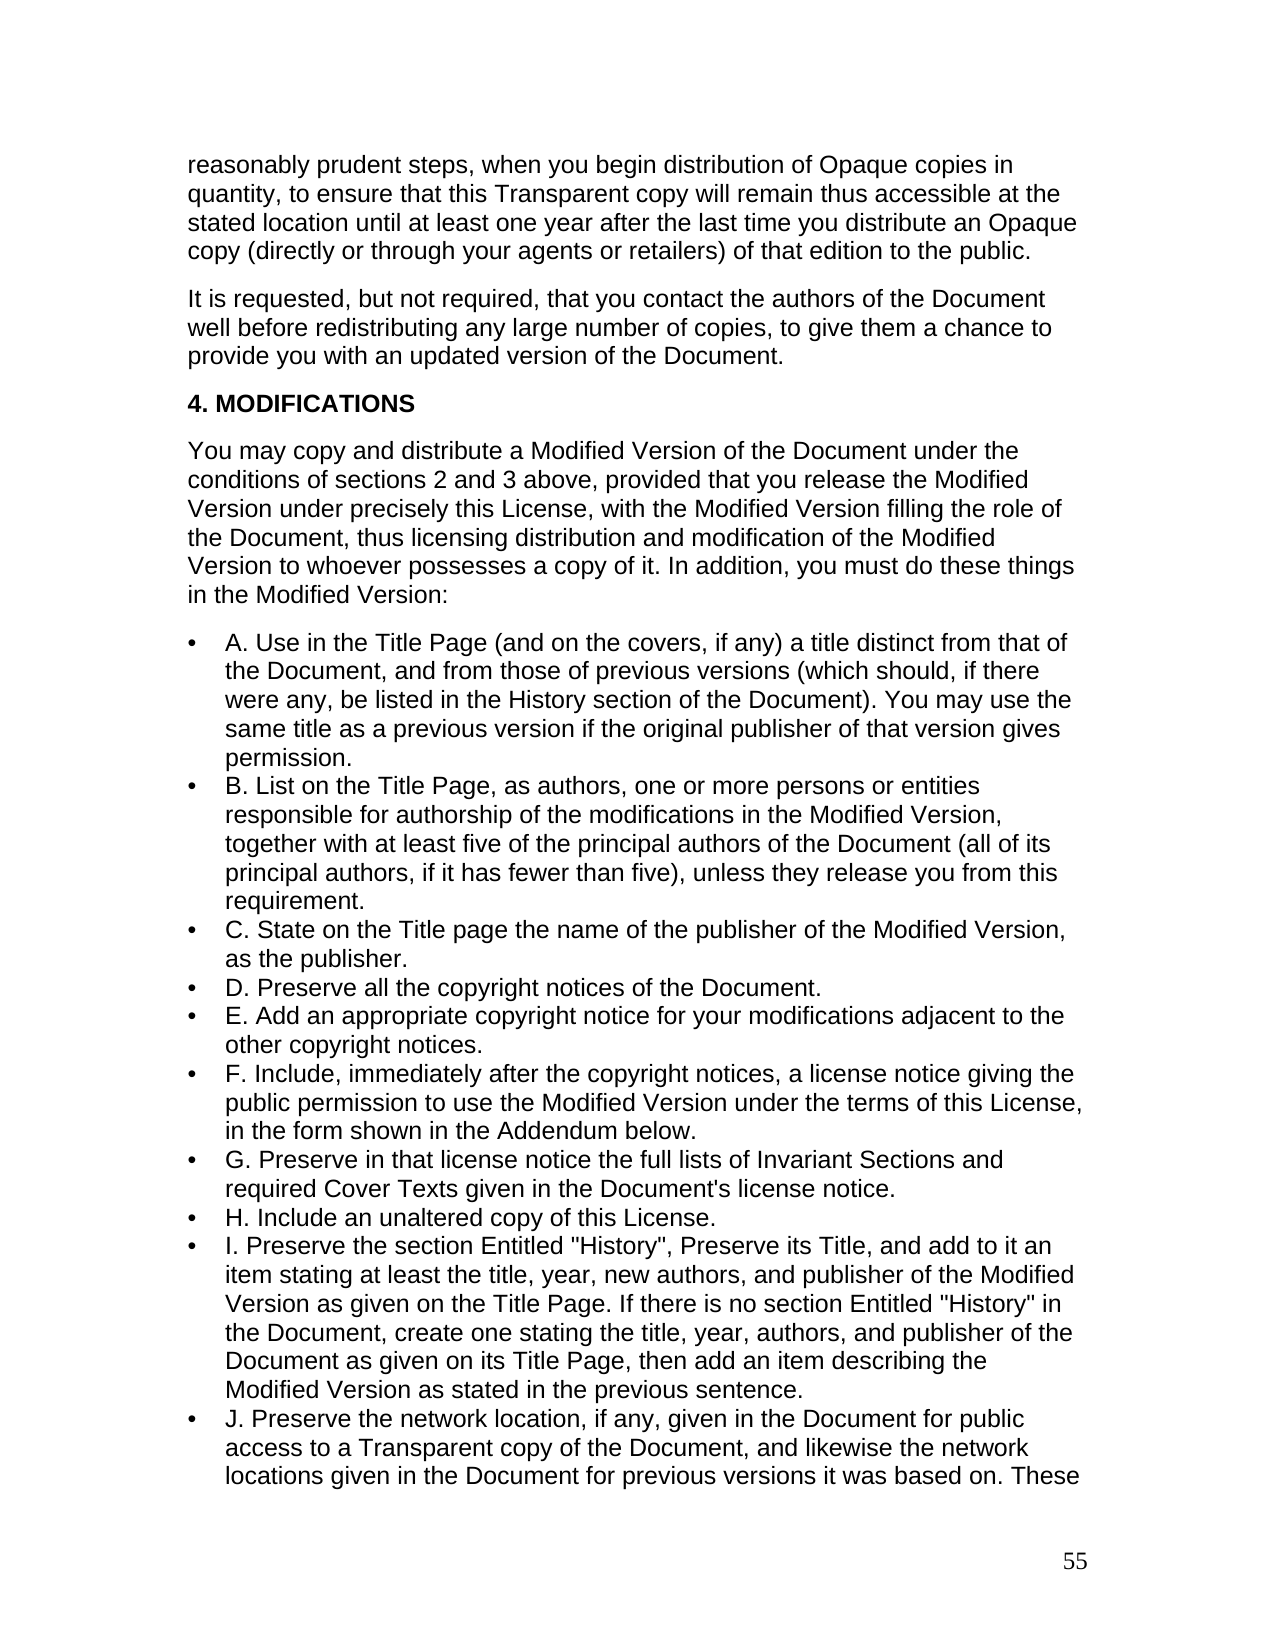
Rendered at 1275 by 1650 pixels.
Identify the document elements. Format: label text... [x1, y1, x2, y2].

text • F. Include, immediately after the copyright notices, a license notice giving the public permission to use the Modified Version under the terms of this License, in the form shown in the Addendum below. [187, 1059, 1087, 1145]
text • E. Add an appropriate copyright notice for your modifications adjacent to the other copyright notices. [187, 1001, 1087, 1059]
text • B. List on the Title Page, as authors, one or more persons or entities responsible for authorship of the modifications in the Modified Version, together with at least five of the principal authors of the Document (all of its principal authors, if it has fewer than five), unless they release you from this requirement. [187, 771, 1087, 915]
text • A. Use in the Title Page (and on the covers, if any) a title distinct from that of the Document, and from those of previous versions (which should, if there were any, be listed in the History section of the Document). You may use the same title as a previous version if the original publisher of that version gives permission. [187, 627, 1087, 771]
text • G. Preserve in that license notice the full lists of Invariant Sections and required Cover Texts given in the Document's license notice. [187, 1145, 1087, 1202]
text reasonably prudent steps, when you begin distribution of Opaque copies in quantity, to ensure that this Transparent copy will remain thus accessible at the stated location until at least one year after the last time you distribute an Opaque copy (directly or through your agents or retailers) of that edition to the public. [187, 150, 1087, 265]
text It is requested, but not required, that you contact the authors of the Document well before redistributing any large number of copies, to give them a chance to provide you with an updated version of the Document. [187, 284, 1087, 370]
text • D. Preserve all the copyright notices of the Document. [187, 972, 1087, 1001]
text • J. Preserve the network location, if any, given in the Document for public access to a Transparent copy of the Document, and likewise the network locations given in the Document for previous versions it was based on. These [187, 1404, 1087, 1490]
text • C. State on the Title page the name of the publisher of the Modified Version, as the publisher. [187, 915, 1087, 972]
text • H. Include an unaltered copy of this License. [187, 1202, 1087, 1231]
text You may copy and distribute a Modified Version of the Document under the conditions of sections 2 and 3 above, provided that you release the Modified Version under precisely this License, with the Modified Version filling the role of the Document, thus licensing distribution and modification of the Modified Version to whoever possesses a copy of it. In addition, you must do these things in the Modified Version: [187, 436, 1087, 609]
text 4. MODIFICATIONS [187, 389, 1087, 417]
text • I. Preserve the section Entitled "History", Preserve its Title, and add to it an item stating at least the title, year, new authors, and publisher of the Modified Version as given on the Title Page. If there is no section Entitled "History" in the Document, create one stating the title, year, authors, and publisher of the Document as given on its Title Page, then add an item describing the Modified Version as stated in the previous sentence. [187, 1231, 1087, 1404]
